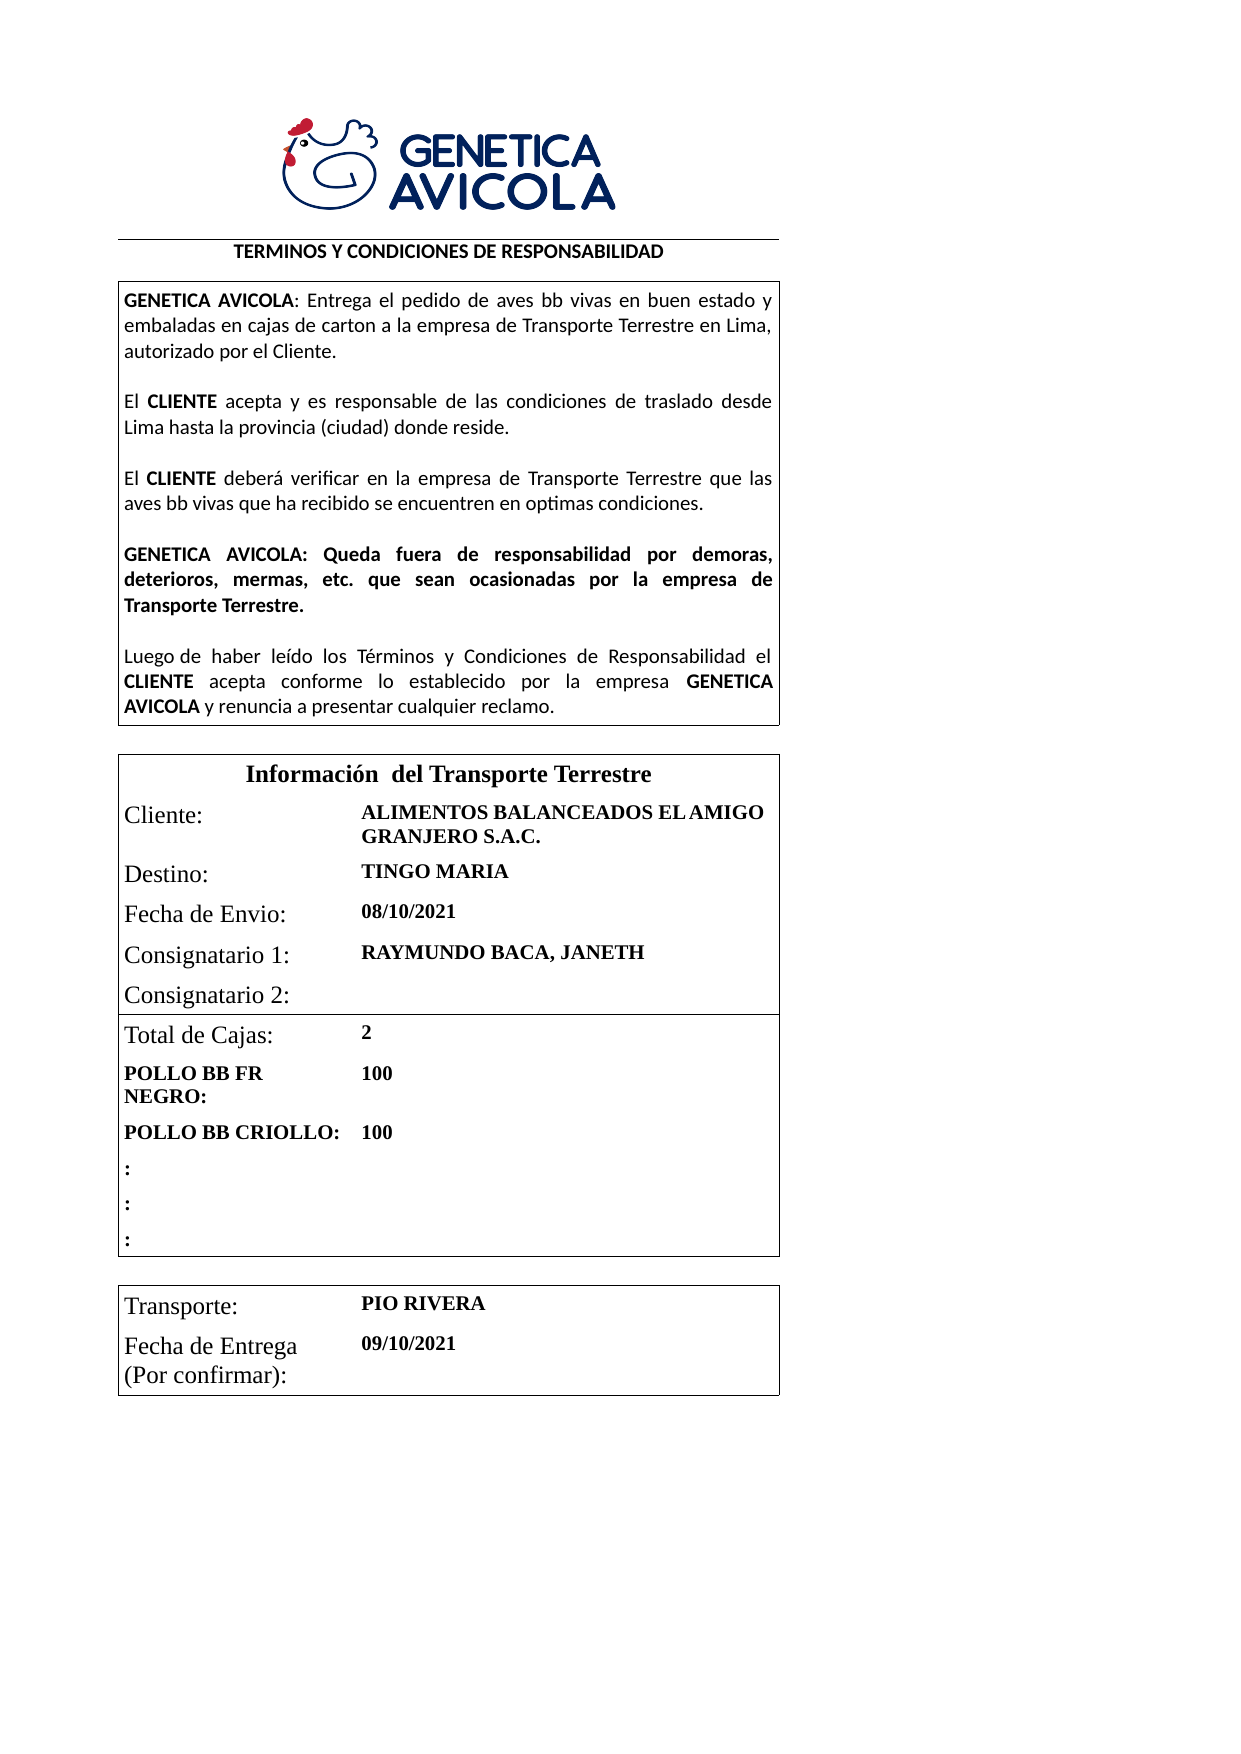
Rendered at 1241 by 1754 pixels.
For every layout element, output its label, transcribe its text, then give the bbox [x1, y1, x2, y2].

table_cell : [119, 1150, 356, 1185]
table_header TERMINOS Y CONDICIONES DE RESPONSABILIDAD [118, 240, 779, 281]
table_cell : [119, 1221, 356, 1256]
table_cell [356, 974, 779, 1014]
table_cell [356, 1150, 779, 1185]
table_cell 100 [356, 1055, 779, 1114]
table_cell GENETICA AVICOLA: Entrega el pedido de aves bb vivas en buen estado y embaladas en cajas de carton a la empresa de Transporte Terrestre en Lima, autorizado por el Cliente. El CLIENTE acepta y es responsable de las condiciones de traslado desde Lima hasta la provincia (ciudad) donde reside. El CLIENTE deberá verificar en la empresa de Transporte Terrestre que las aves bb vivas que ha recibido se encuentren en optimas condiciones. GENETICA AVICOLA: Queda fuera de responsabilidad por demoras, deterioros, mermas, etc. que sean ocasionadas por la empresa de Transporte Terrestre. Luego de haber leído los Términos y Condiciones de Responsabilidad el CLIENTE acepta conforme lo establecido por la empresa GENETICA AVICOLA y renuncia a presentar cualquier reclamo. [119, 282, 779, 725]
table_cell Consignatario 2: [119, 974, 356, 1014]
table_cell [118, 1257, 356, 1285]
table_cell 08/10/2021 [356, 894, 779, 934]
table_cell [356, 1221, 779, 1256]
table_cell : [119, 1185, 356, 1221]
table_cell Consignatario 1: [119, 934, 356, 974]
table_cell 2 [356, 1015, 779, 1055]
table_cell POLLO BB CRIOLLO: [119, 1114, 356, 1150]
table_cell Transporte: [119, 1286, 356, 1326]
table_cell Cliente: [119, 794, 356, 853]
table_cell RAYMUNDO BACA, JANETH [356, 934, 779, 974]
table_cell Total de Cajas: [119, 1015, 356, 1055]
table_cell TINGO MARIA [356, 854, 779, 894]
table_header Información del Transporte Terrestre [119, 755, 779, 794]
picture [282, 118, 616, 210]
table_cell POLLO BB FR NEGRO: [119, 1055, 356, 1114]
table_cell [356, 1257, 779, 1285]
table_cell 09/10/2021 [356, 1326, 779, 1394]
table_cell Fecha de Entrega (Por confirmar): [119, 1326, 356, 1394]
table_cell ALIMENTOS BALANCEADOS EL AMIGO GRANJERO S.A.C. [356, 794, 779, 853]
table_cell 100 [356, 1114, 779, 1150]
table_cell [356, 1185, 779, 1221]
table_cell Fecha de Envio: [119, 894, 356, 934]
table_cell Destino: [119, 854, 356, 894]
table_cell PIO RIVERA [356, 1286, 779, 1326]
